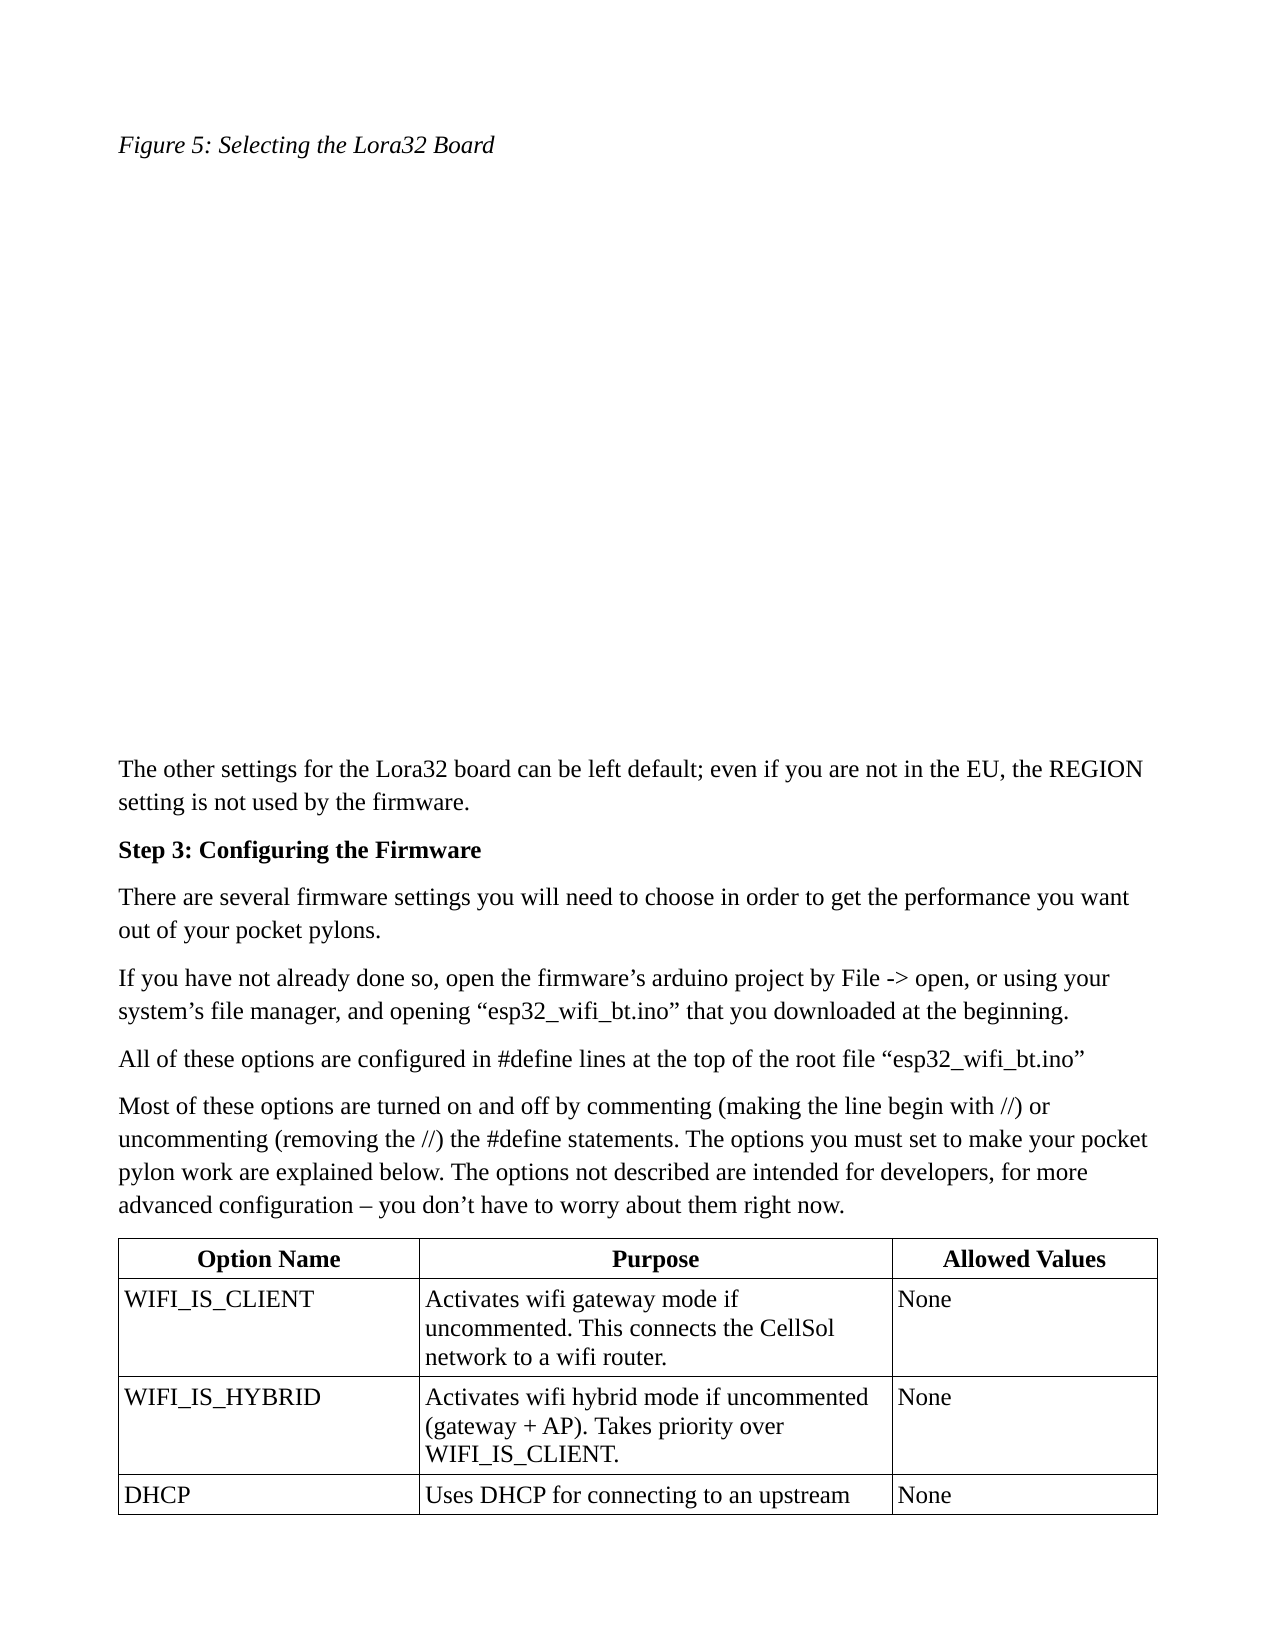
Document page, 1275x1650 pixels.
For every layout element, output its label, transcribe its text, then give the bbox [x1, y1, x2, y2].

text Figure 5: Selecting the Lora32 Board [118, 131, 1157, 159]
table_cell None [893, 1377, 1157, 1474]
text All of these options are configured in #define lines at the top of the root file “esp32_wifi_bt.ino” [118, 1044, 1157, 1072]
text Most of these options are turned on and off by commenting (making the line begin with //) or uncommenting (removing the //) the #define statements. The options you must set to make your pocket pylon work are explained below. The options not described are intended for developers, for more advanced configuration – you don’t have to worry about them right now. [118, 1091, 1157, 1219]
table_cell Uses DHCP for connecting to an upstream [420, 1475, 892, 1514]
text There are several firmware settings you will need to choose in order to get the performance you want out of your pocket pylons. [118, 882, 1157, 944]
text Step 3: Configuring the Firmware [118, 835, 1157, 864]
table_cell DHCP [119, 1475, 419, 1514]
table_cell Activates wifi gateway mode if uncommented. This connects the CellSol network to a wifi router. [420, 1279, 892, 1376]
table_cell Activates wifi hybrid mode if uncommented (gateway + AP). Takes priority over WIFI_IS_CLIENT. [420, 1377, 892, 1474]
table_cell WIFI_IS_CLIENT [119, 1279, 419, 1376]
table_cell None [893, 1475, 1157, 1514]
text If you have not already done so, open the firmware’s arduino project by File -> open, or using your system’s file manager, and opening “esp32_wifi_bt.ino” that you downloaded at the beginning. [118, 963, 1157, 1025]
table_cell None [893, 1279, 1157, 1376]
text The other settings for the Lora32 board can be left default; even if you are not in the EU, the REGION setting is not used by the firmware. [118, 754, 1157, 816]
table_header Purpose [420, 1239, 892, 1278]
table_header Allowed Values [893, 1239, 1157, 1278]
table_cell WIFI_IS_HYBRID [119, 1377, 419, 1474]
table_header Option Name [119, 1239, 419, 1278]
